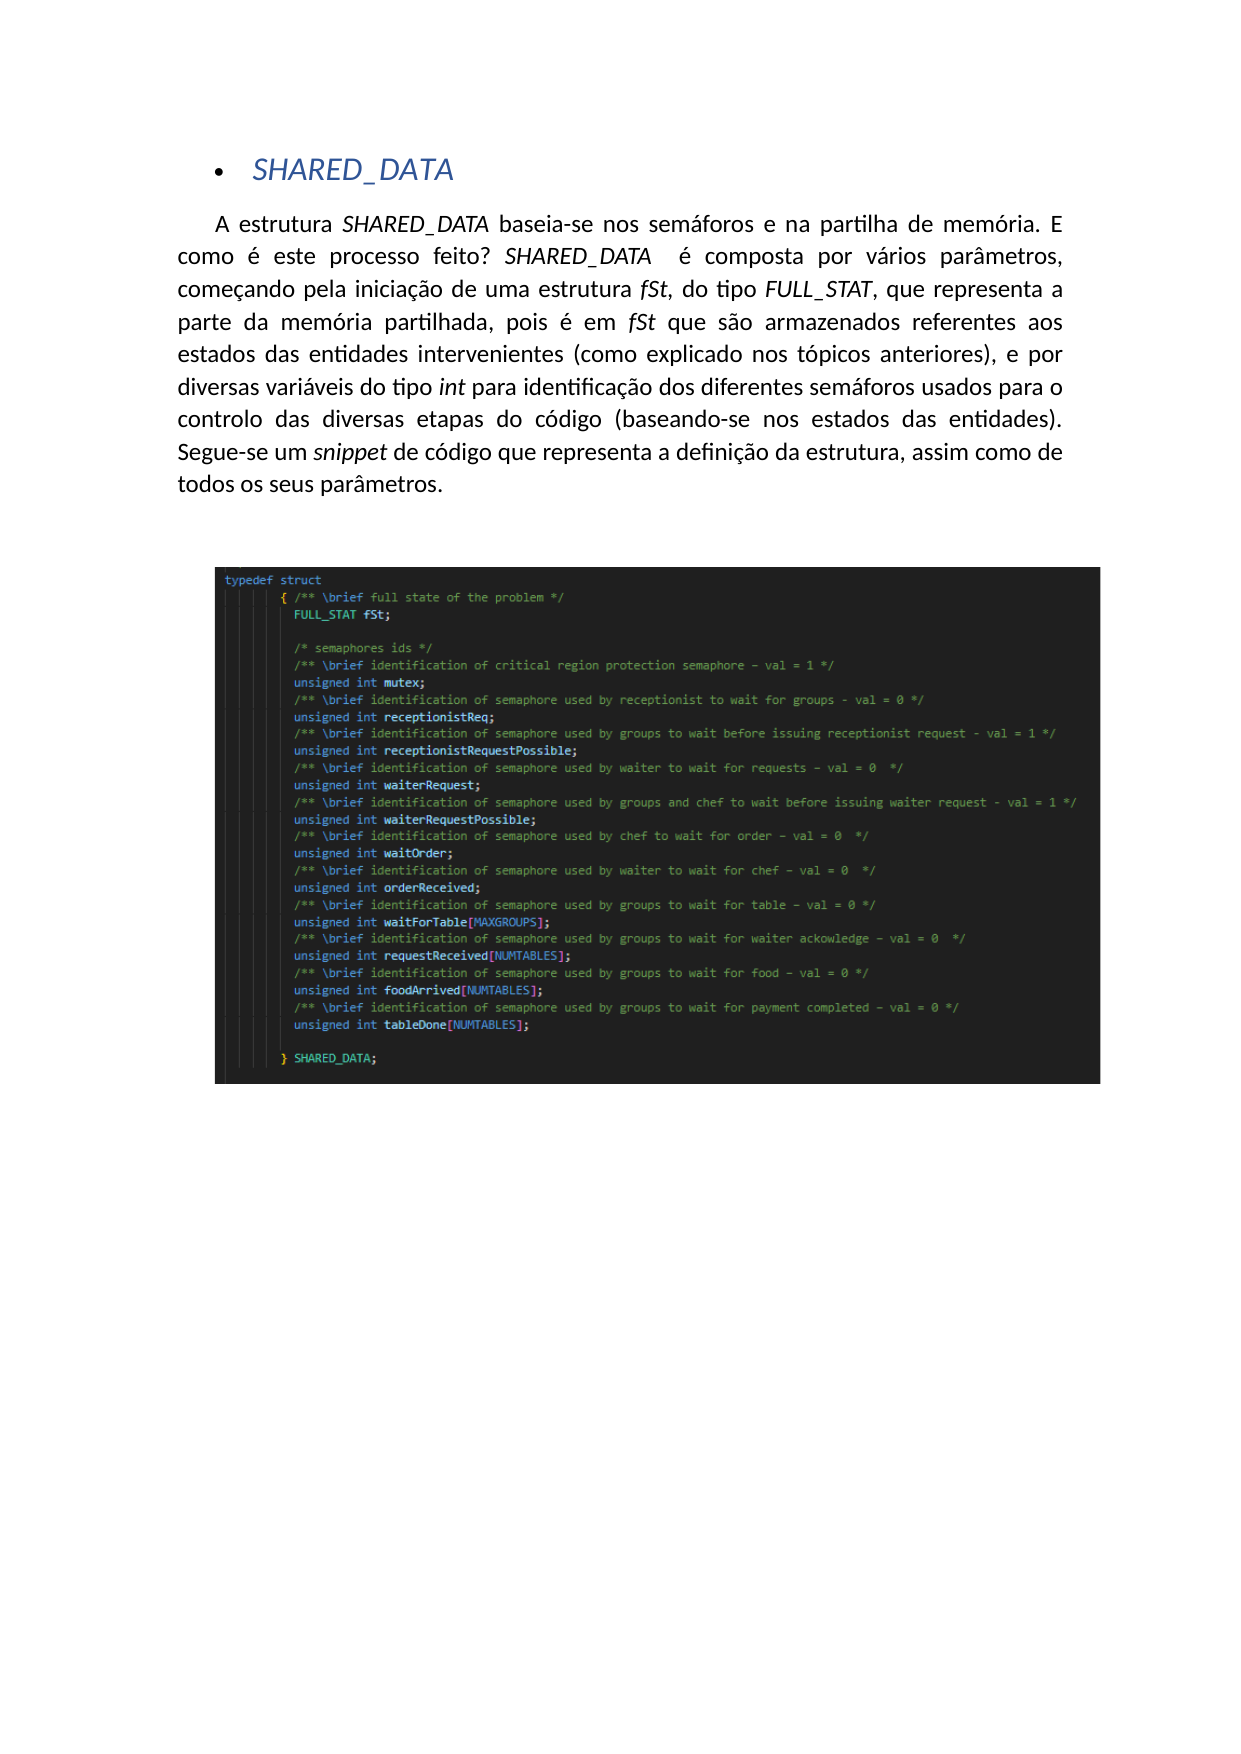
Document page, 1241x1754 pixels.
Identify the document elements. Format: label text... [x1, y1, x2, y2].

text A estrutura SHARED_DATA baseia-se nos semáforos e na partilha de memória. E como é este processo feito? SHARED_DATA ­ é composta por vários parâmetros, começando pela iniciação de uma estrutura fSt, do tipo FULL_STAT, que representa a parte da memória partilhada, pois é em fSt que são armazenados referentes aos estados das entidades intervenientes (como explicado nos tópicos anteriores), e por diversas variáveis do tipo int para identificação dos diferentes semáforos usados para o controlo das diversas etapas do código (baseando-se nos estados das entidades). Segue-se um snippet de código que representa a definição da estrutura, assim como de todos os seus parâmetros. [177, 208, 1063, 499]
list SHARED_DATA [215, 148, 1063, 188]
